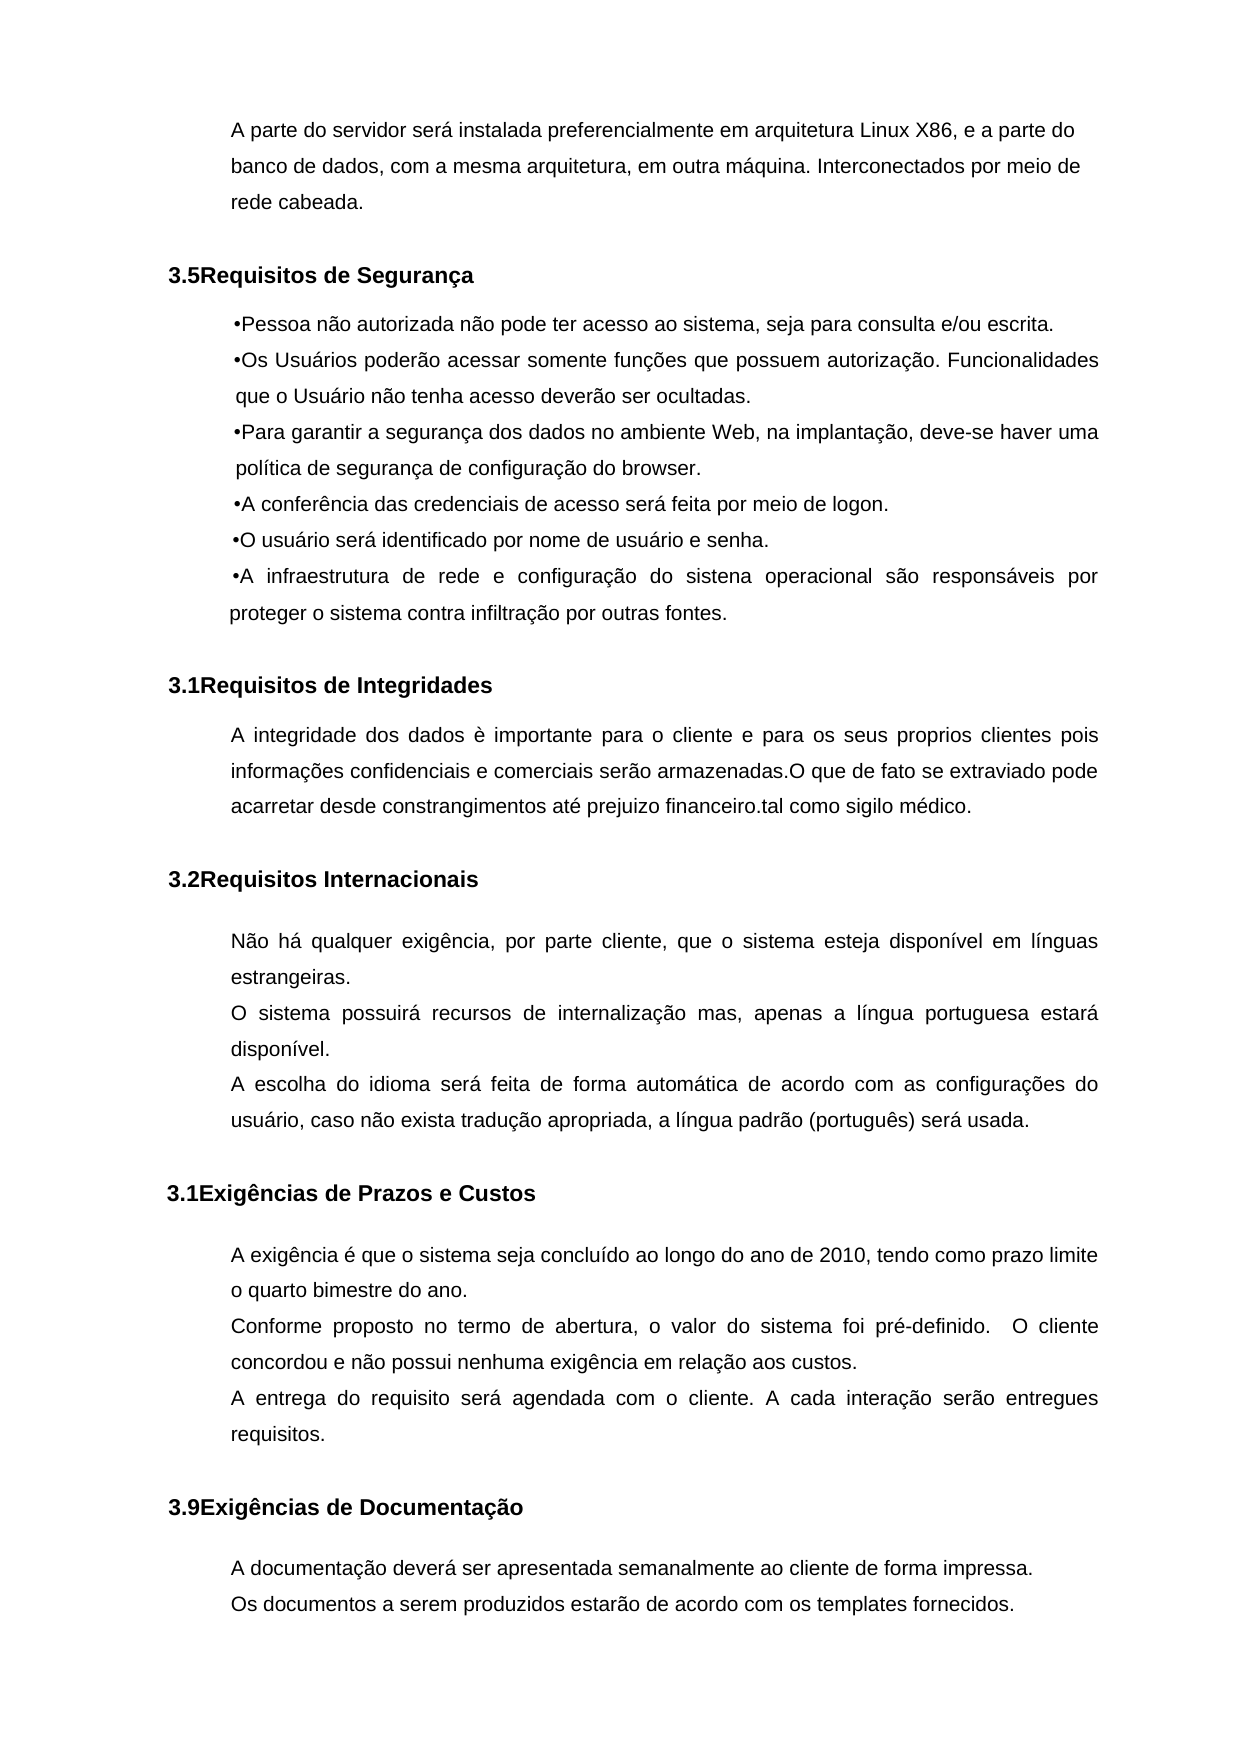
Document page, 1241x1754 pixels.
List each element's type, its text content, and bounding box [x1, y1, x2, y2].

subtitle Requisitos Internacionais [168, 866, 1100, 893]
list Os Usuários poderão acessar somente funções que possuem autorização. Funcionalidades que o Usuário não tenha acesso deverão ser ocultadas. [234, 348, 1100, 408]
text A exigência é que o sistema seja concluído ao longo do ano de 2010, tendo como prazo limite o quarto bimestre do ano. [231, 1242, 1100, 1302]
list A infraestrutura de rede e configuração do sistena operacional são responsáveis por proteger o sistema contra infiltração por outras fontes. [229, 564, 1100, 624]
list O usuário será identificado por nome de usuário e senha. [229, 528, 1100, 552]
list Para garantir a segurança dos dados no ambiente Web, na implantação, deve-se haver uma política de segurança de configuração do browser. [234, 420, 1100, 480]
list Pessoa não autorizada não pode ter acesso ao sistema, seja para consulta e/ou escrita. [234, 312, 1100, 336]
list A conferência das credenciais de acesso será feita por meio de logon. [234, 492, 1100, 516]
subtitle Requisitos de Segurança [168, 262, 1100, 288]
subtitle Requisitos de Integridades [168, 672, 1100, 698]
subtitle Exigências de Prazos e Custos [167, 1180, 1100, 1206]
text A entrega do requisito será agendada com o cliente. A cada interação serão entregues requisitos. [231, 1386, 1100, 1446]
list Não há qualquer exigência, por parte cliente, que o sistema esteja disponível em línguas estrangeiras. [193, 928, 1100, 988]
text A parte do servidor será instalada preferencialmente em arquitetura Linux X86, e a parte do banco de dados, com a mesma arquitetura, em outra máquina. Interconectados por meio de rede cabeada. [231, 118, 1100, 214]
subtitle Exigências de Documentação [168, 1494, 1100, 1520]
list A escolha do idioma será feita de forma automática de acordo com as configurações do usuário, caso não exista tradução apropriada, a língua padrão (português) será usada. [193, 1072, 1100, 1132]
text Os documentos a serem produzidos estarão de acordo com os templates fornecidos. [231, 1592, 1100, 1616]
text A integridade dos dados è importante para o cliente e para os seus proprios clientes pois informações confidenciais e comerciais serão armazenadas.O que de fato se extraviado pode acarretar desde constrangimentos até prejuizo financeiro.tal como sigilo médico. [231, 722, 1100, 818]
text Conforme proposto no termo de abertura, o valor do sistema foi pré-definido. O cliente concordou e não possui nenhuma exigência em relação aos custos. [231, 1314, 1100, 1374]
text A documentação deverá ser apresentada semanalmente ao cliente de forma impressa. [231, 1556, 1100, 1580]
list O sistema possuirá recursos de internalização mas, apenas a língua portuguesa estará disponível. [193, 1000, 1100, 1060]
